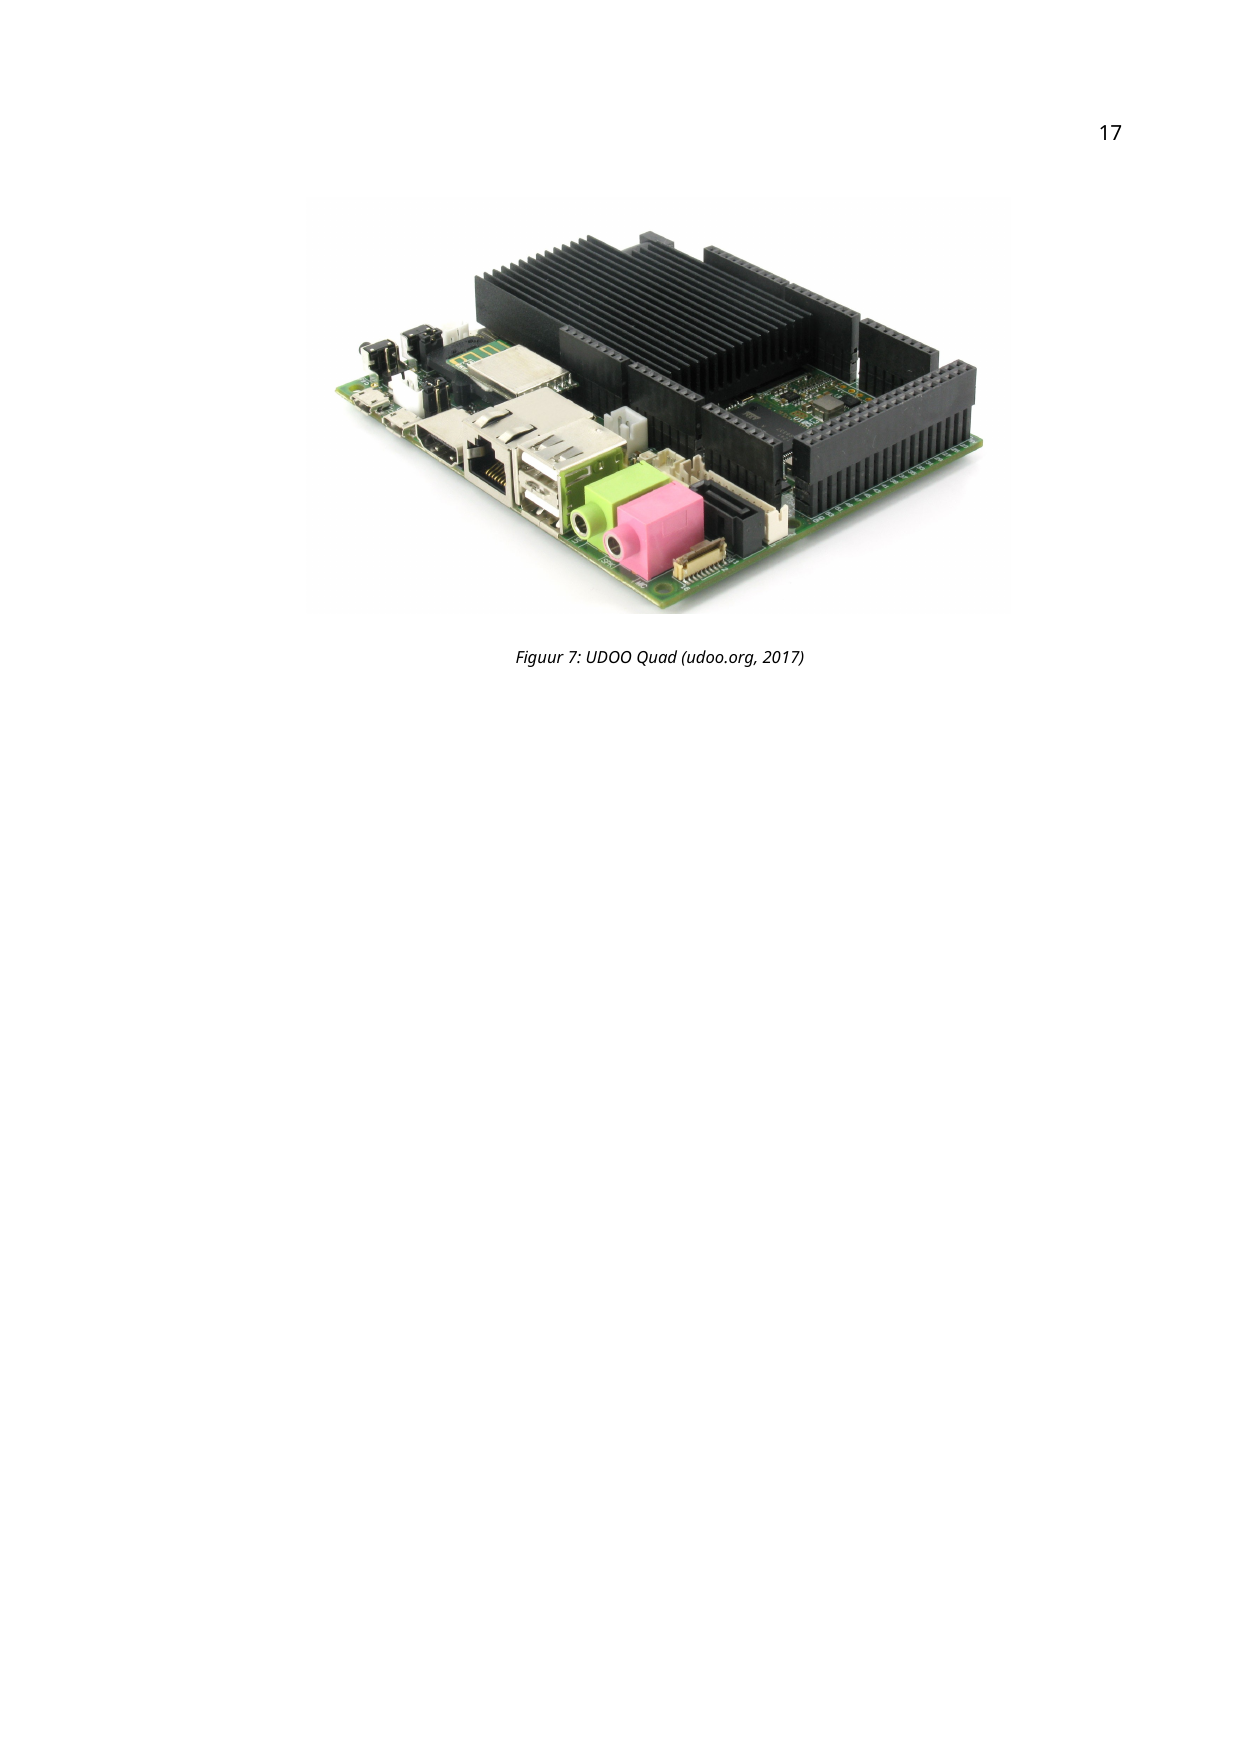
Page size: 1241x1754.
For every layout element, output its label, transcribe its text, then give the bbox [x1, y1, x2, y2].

text Figuur 7: UDOO Quad (udoo.org, 2017) [275, 646, 1042, 668]
picture [306, 197, 1011, 614]
